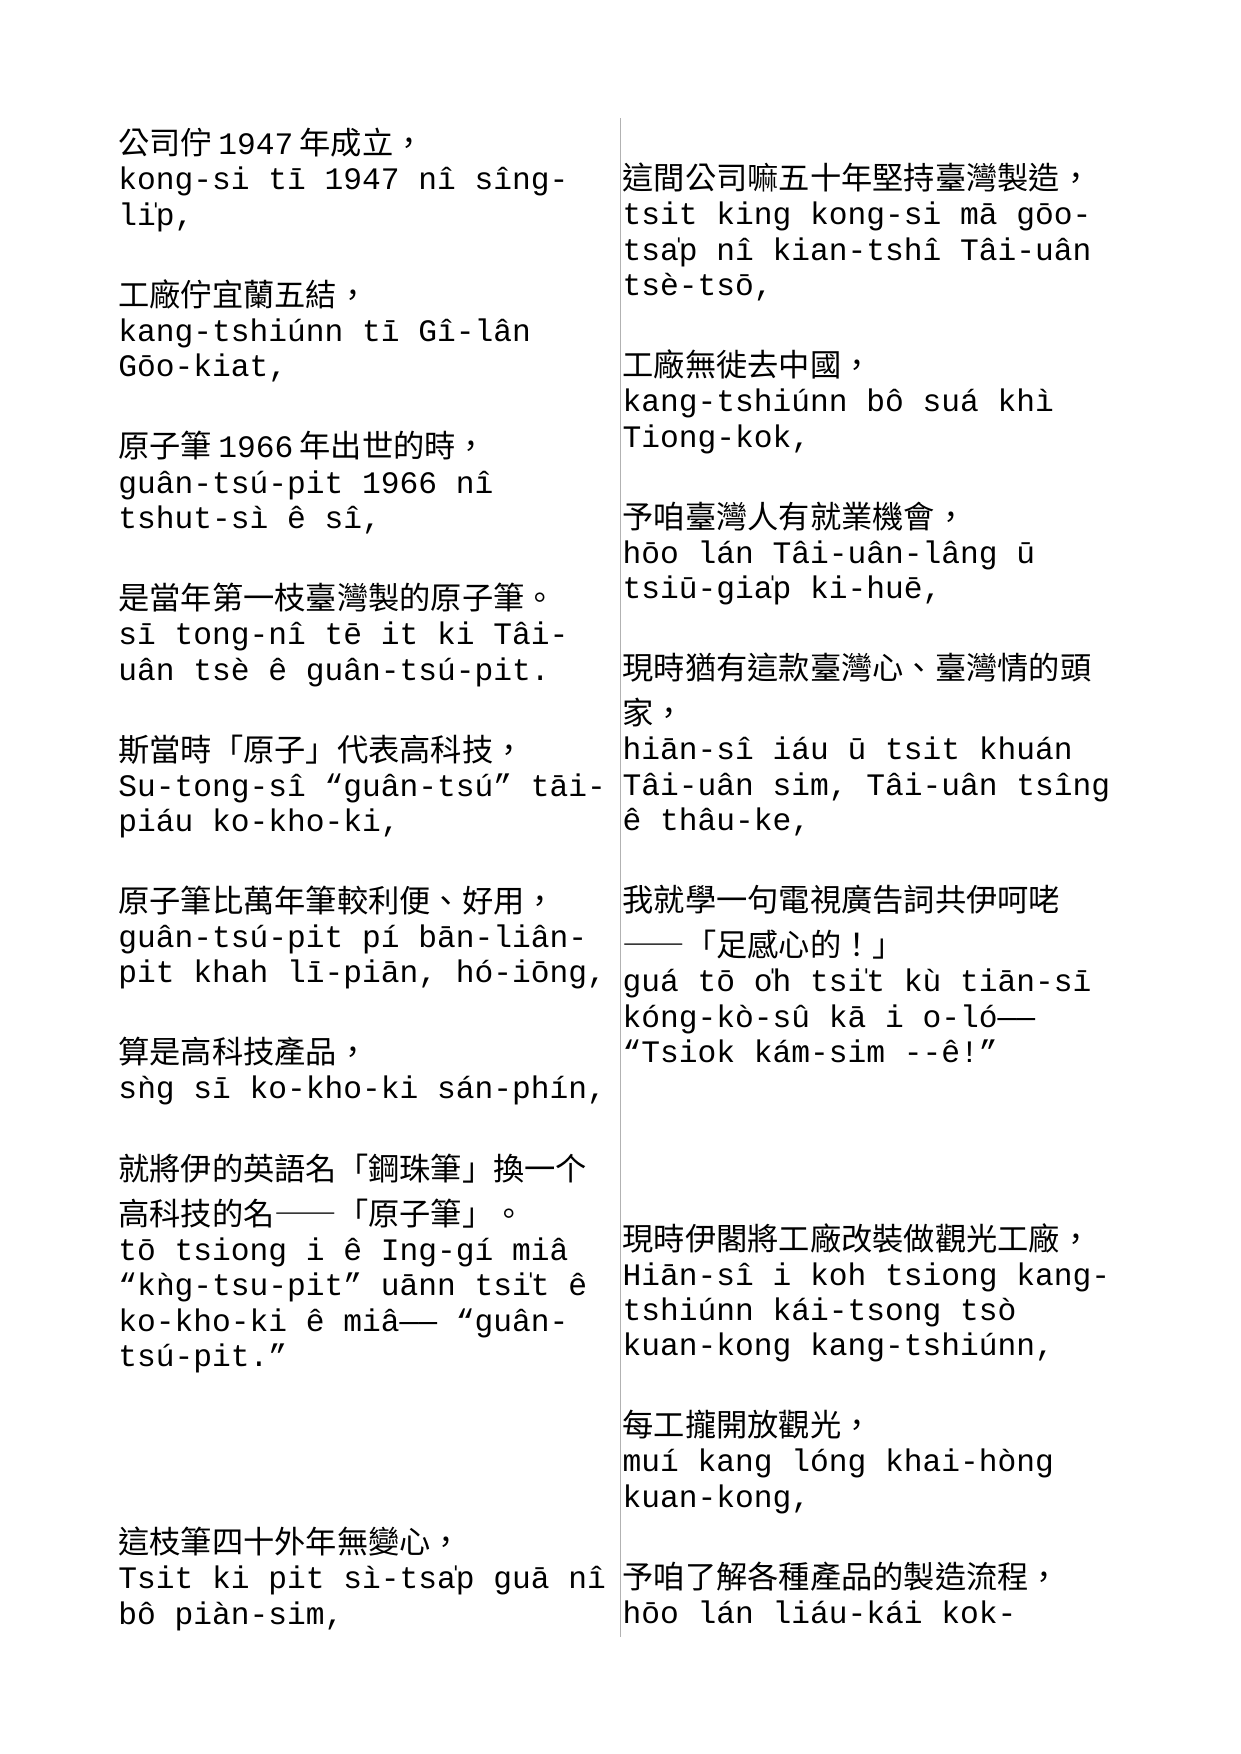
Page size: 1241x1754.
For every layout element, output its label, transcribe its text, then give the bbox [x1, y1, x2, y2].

text 是當年第一枝臺灣製的原子筆。 [118, 573, 618, 618]
text Tsit ki pit sì-tsa̍p guā nî bô piàn-sim, [118, 1563, 618, 1633]
text 斯當時「原子」代表高科技， [118, 725, 618, 770]
text sī tong-nî tē it ki Tâi-uân tsè ê guân-tsú-pit. [118, 618, 618, 689]
text muí kang lóng khai-hòng kuan-kong, [622, 1446, 1122, 1517]
text kang-tshiúnn bô suá khì Tiong-kok, [622, 386, 1122, 456]
text tō tsiong i ê Ing-gí miâ “kǹg-tsu-pit” uānn tsi̍t ê ko-kho-ki ê miâ—— “guân-tsú-pit.” [118, 1234, 618, 1376]
text hōo lán liáu-kái kok- [622, 1597, 1122, 1633]
text Su-tong-sî “guân-tsú” tāi-piáu ko-kho-ki, [118, 770, 618, 841]
text guân-tsú-pit 1966 nî tshut-sì ê sî, [118, 467, 618, 538]
text 每工攏開放觀光， [622, 1401, 1122, 1446]
text 現時猶有這款臺灣心、臺灣情的頭家， [622, 643, 1122, 734]
text 予咱臺灣人有就業機會， [622, 492, 1122, 537]
text Hiān-sî i koh tsiong kang-tshiúnn kái-tsong tsò kuan-kong kang-tshiúnn, [622, 1259, 1122, 1365]
text 工廠佇宜蘭五結， [118, 270, 618, 315]
text 我就學一句電視廣告詞共伊呵咾——「足感心的！」 [622, 875, 1122, 966]
text 予咱了解各種產品的製造流程， [622, 1552, 1122, 1597]
text hiān-sî iáu ū tsit khuán Tâi-uân sim, Tâi-uân tsîng ê thâu-ke, [622, 734, 1122, 840]
text sǹg sī ko-kho-ki sán-phín, [118, 1073, 618, 1108]
text 這間公司嘛五十年堅持臺灣製造， [622, 153, 1122, 199]
text 這枝筆四十外年無變心， [118, 1517, 618, 1563]
text tsit king kong-si mā gōo-tsa̍p nî kian-tshî Tâi-uân tsè-tsō, [622, 199, 1122, 305]
text 公司佇1947年成立， [118, 118, 618, 164]
text 原子筆1966年出世的時， [118, 421, 618, 467]
text 就將伊的英語名「鋼珠筆」換一个高科技的名——「原子筆」。 [118, 1144, 618, 1234]
text 原子筆比萬年筆較利便、好用， [118, 876, 618, 921]
text hōo lán Tâi-uân-lâng ū tsiū-gia̍p ki-huē, [622, 537, 1122, 608]
text kang-tshiúnn tī Gî-lân Gōo-kiat, [118, 315, 618, 386]
text 現時伊閣將工廠改裝做觀光工廠， [622, 1214, 1122, 1259]
text guân-tsú-pit pí bān-liân-pit khah lī-piān, hó-iōng, [118, 921, 618, 992]
text kong-si tī 1947 nî sîng-li̍p, [118, 164, 618, 234]
text guá tō o̍h tsi̍t kù tiān-sī kóng-kò-sû kā i o-ló—— “Tsiok kám-sim --ê!” [622, 966, 1122, 1072]
text 算是高科技產品， [118, 1028, 618, 1073]
text 工廠無徙去中國， [622, 340, 1122, 386]
